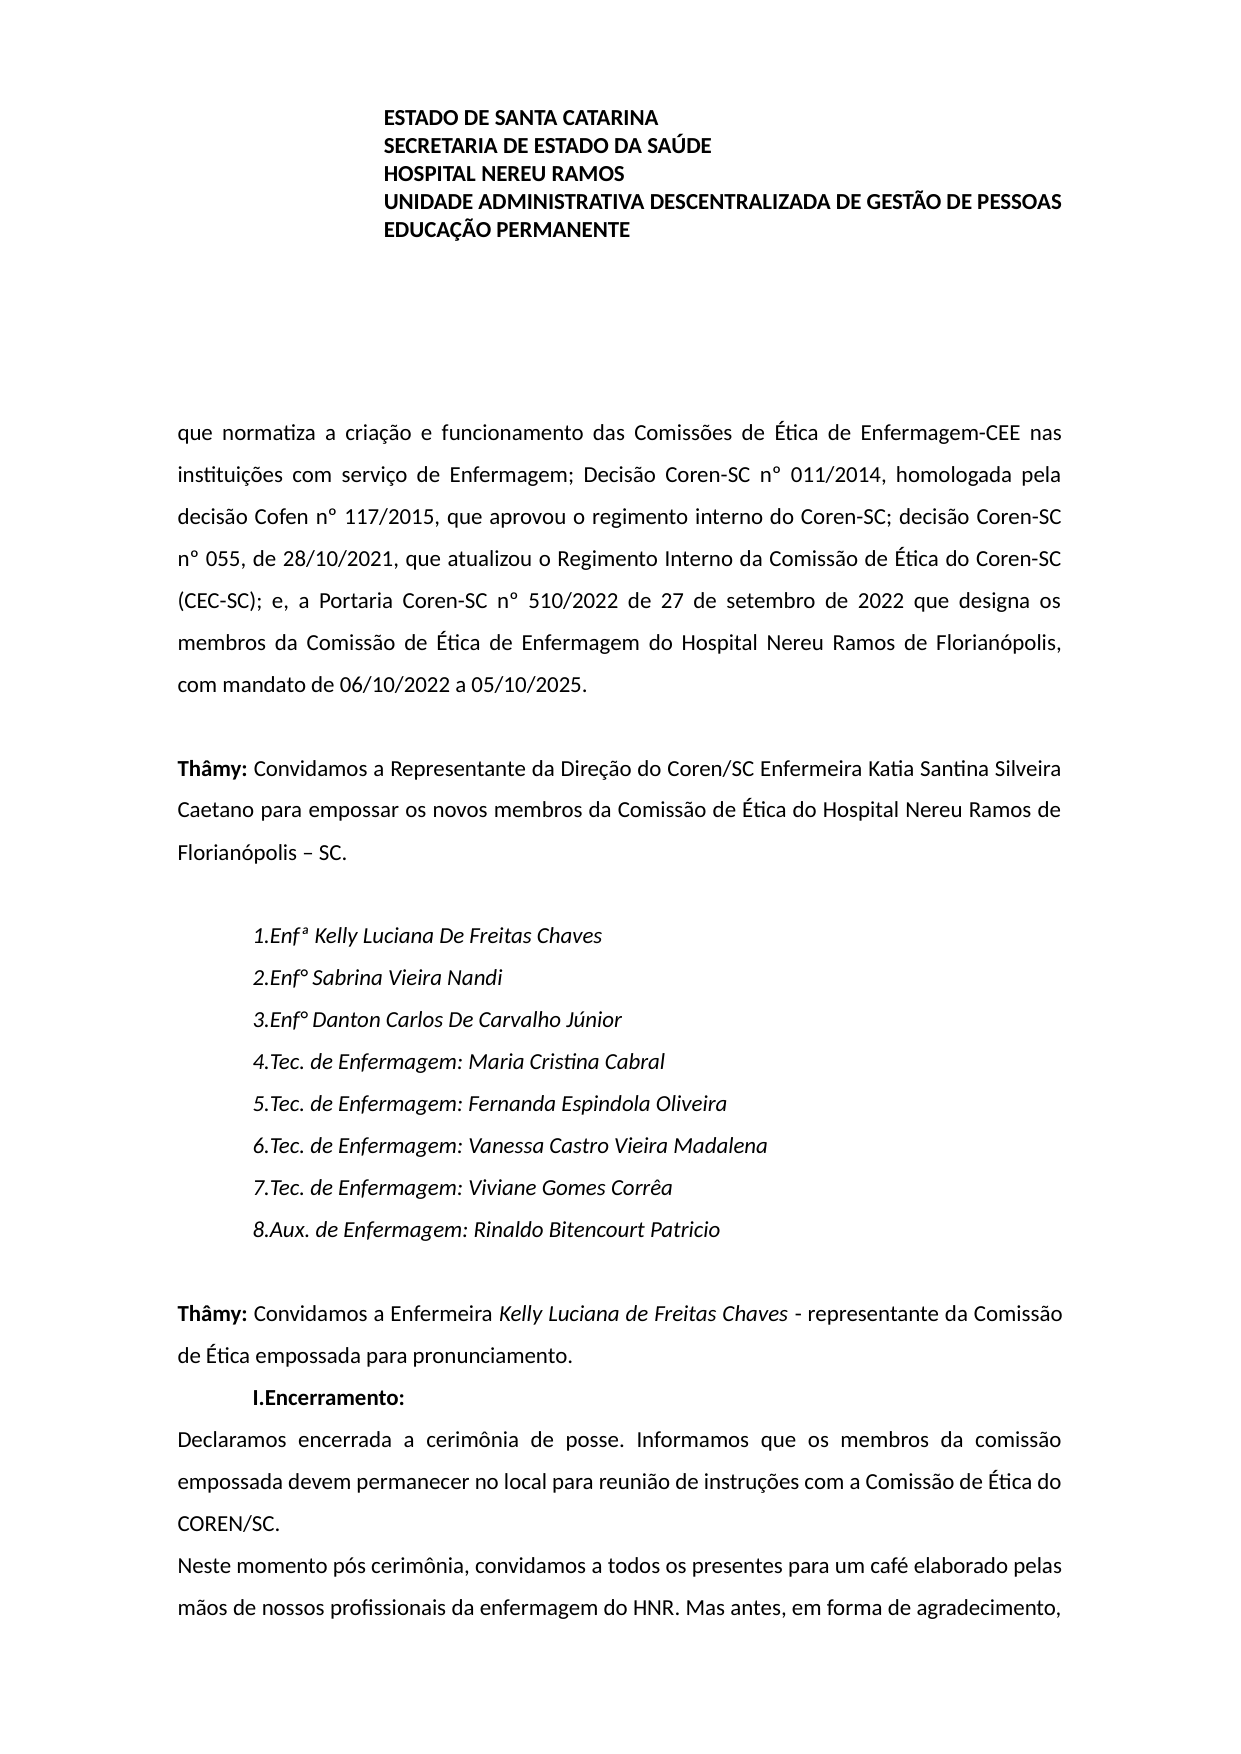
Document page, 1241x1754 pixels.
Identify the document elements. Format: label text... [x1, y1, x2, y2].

list Enfª Kelly Luciana De Freitas Chaves [252, 922, 1063, 949]
list Tec. de Enfermagem: Maria Cristina Cabral [252, 1047, 1063, 1076]
list Enf° Sabrina Vieira Nandi [252, 963, 1063, 992]
list Enf° Danton Carlos De Carvalho Júnior [252, 1006, 1063, 1033]
list Thâmy: Convidamos a Enfermeira Kelly Luciana de Freitas Chaves - representante da Comissão de Ética empossada para pronunciamento. [177, 1299, 1063, 1369]
text Declaramos encerrada a cerimônia de posse. Informamos que os membros da comissão empossada devem permanecer no local para reunião de instruções com a Comissão de Ética do COREN/SC. [177, 1425, 1063, 1537]
list Aux. de Enfermagem: Rinaldo Bitencourt Patricio [252, 1215, 1063, 1243]
list Neste momento pós cerimônia, convidamos a todos os presentes para um café elaborado pelas mãos de nossos profissionais da enfermagem do HNR. Mas antes, em forma de agradecimento, [177, 1551, 1063, 1621]
list Tec. de Enfermagem: Viviane Gomes Corrêa [252, 1173, 1063, 1201]
list Encerramento: [252, 1383, 1063, 1411]
text Thâmy: Convidamos a Representante da Direção do Coren/SC Enfermeira Katia Santina Silveira Caetano para empossar os novos membros da Comissão de Ética do Hospital Nereu Ramos de Florianópolis – SC. [177, 754, 1063, 866]
text que normatiza a criação e funcionamento das Comissões de Ética de Enfermagem-CEE nas instituições com serviço de Enfermagem; Decisão Coren-SC nº 011/2014, homologada pela decisão Cofen nº 117/2015, que aprovou o regimento interno do Coren-SC; decisão Coren-SC nº 055, de 28/10/2021, que atualizou o Regimento Interno da Comissão de Ética do Coren-SC (CEC-SC); e, a Portaria Coren-SC nº 510/2022 de 27 de setembro de 2022 que designa os membros da Comissão de Ética de Enfermagem do Hospital Nereu Ramos de Florianópolis, com mandato de 06/10/2022 a 05/10/2025. [177, 271, 1063, 698]
list Tec. de Enfermagem: Vanessa Castro Vieira Madalena [252, 1131, 1063, 1159]
list Tec. de Enfermagem: Fernanda Espindola Oliveira [252, 1089, 1063, 1117]
